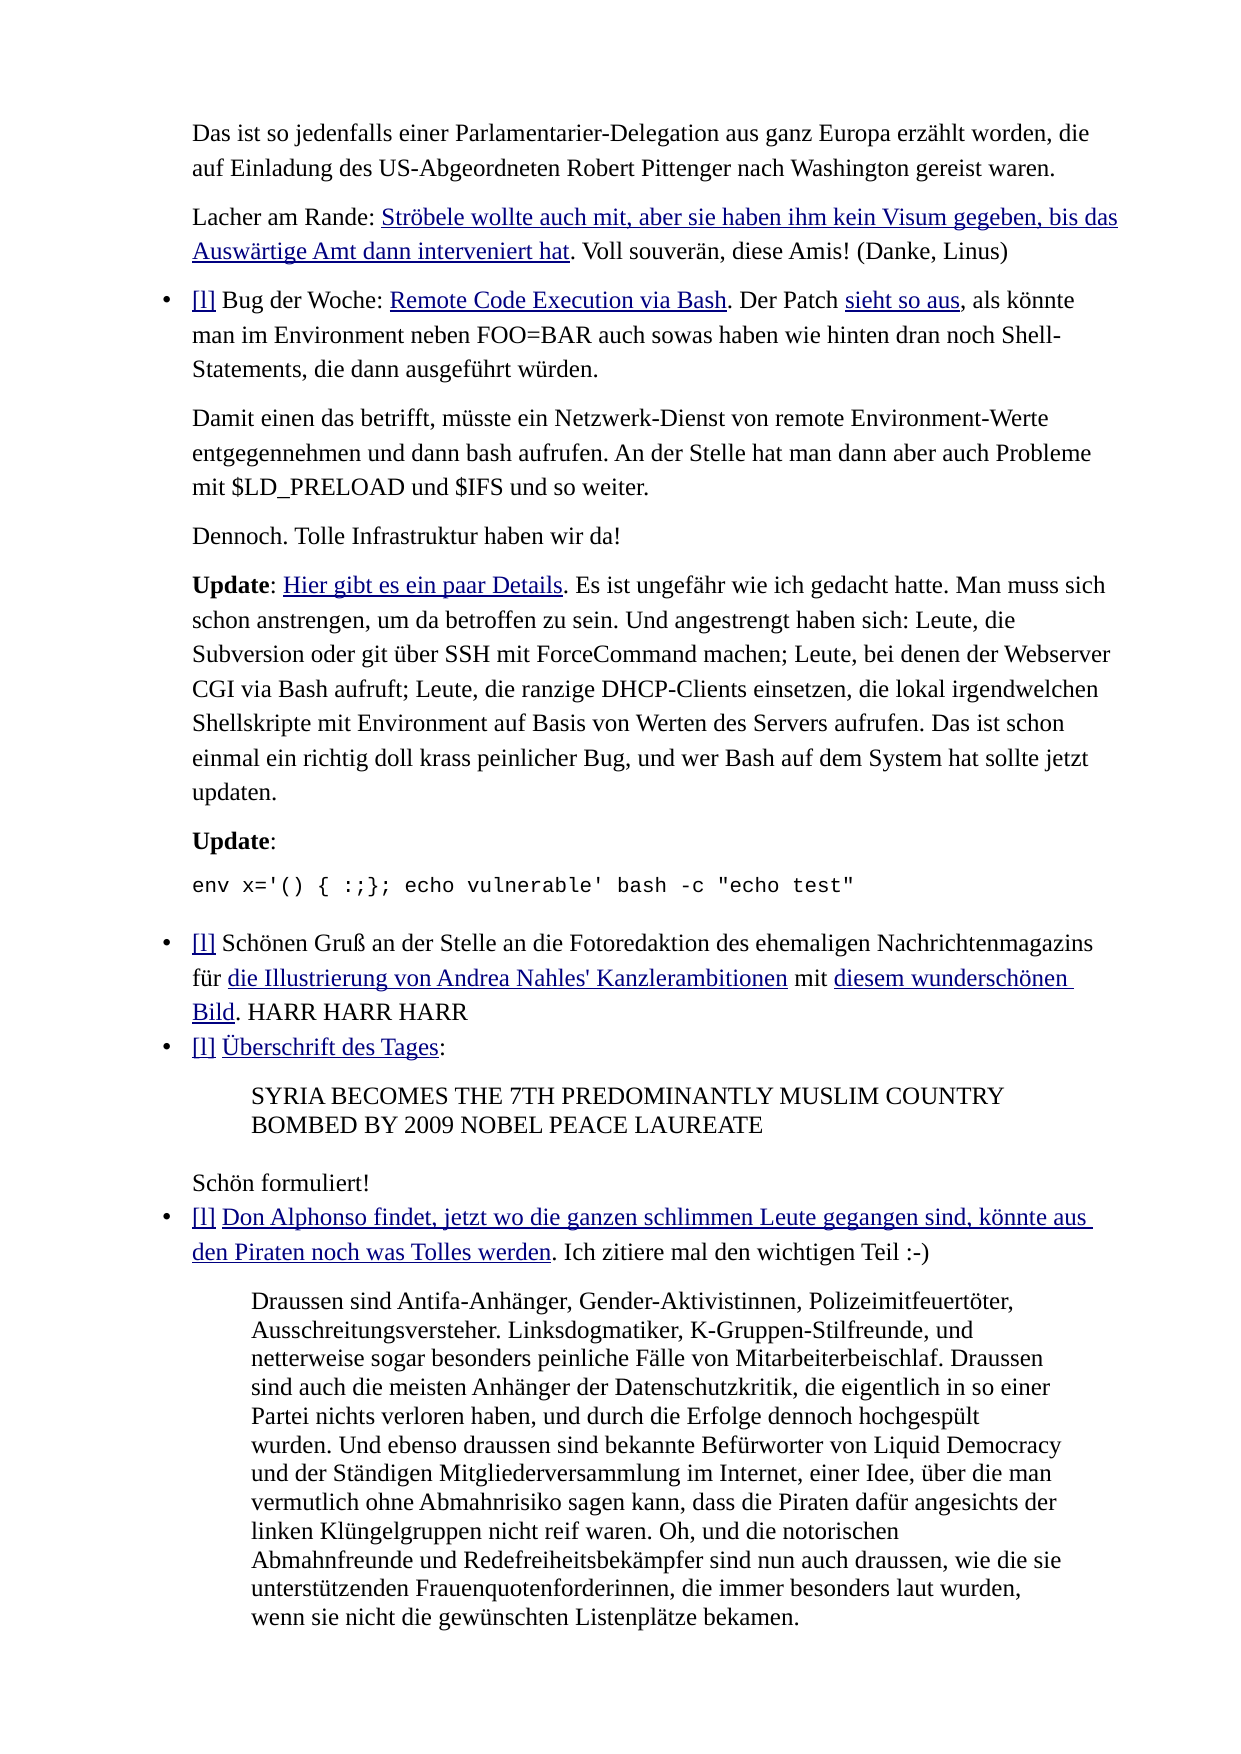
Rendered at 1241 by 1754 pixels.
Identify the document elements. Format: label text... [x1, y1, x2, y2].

list [l] Don Alphonso findet, jetzt wo die ganzen schlimmen Leute gegangen sind, könnte aus den Piraten noch was Tolles werden. Ich zitiere mal den wichtigen Teil :-) [162, 1202, 1122, 1266]
list Update: Hier gibt es ein paar Details. Es ist ungefähr wie ich gedacht hatte. Man muss sich schon anstrengen, um da betroffen zu sein. Und angestrengt haben sich: Leute, die Subversion oder git über SSH mit ForceCommand machen; Leute, bei denen der Webserver CGI via Bash aufruft; Leute, die ranzige DHCP-Clients einsetzen, die lokal irgendwelchen Shellskripte mit Environment auf Basis von Werten des Servers aufrufen. Das ist schon einmal ein richtig doll krass peinlicher Bug, und wer Bash auf dem System hat sollte jetzt updaten. [162, 570, 1122, 806]
list Das ist so jedenfalls einer Parlamentarier-Delegation aus ganz Europa erzählt worden, die auf Einladung des US-Abgeordneten Robert Pittenger nach Washington gereist waren. [162, 118, 1122, 181]
list [l] Bug der Woche: Remote Code Execution via Bash. Der Patch sieht so aus, als könnte man im Environment neben FOO=BAR auch sowas haben wie hinten dran noch Shell-Statements, die dann ausgeführt würden. [162, 285, 1122, 383]
list Draussen sind Antifa-Anhänger, Gender-Aktivistinnen, Polizeimitfeuertöter, Ausschreitungsversteher. Linksdogmatiker, K-Gruppen-Stilfreunde, und netterweise sogar besonders peinliche Fälle von Mitarbeiterbeischlaf. Draussen sind auch die meisten Anhänger der Datenschutzkritik, die eigentlich in so einer Partei nichts verloren haben, und durch die Erfolge dennoch hochgespült wurden. Und ebenso draussen sind bekannte Befürworter von Liquid Democracy und der Ständigen Mitgliederversammlung im Internet, einer Idee, über die man vermutlich ohne Abmahnrisiko sagen kann, dass die Piraten dafür angesichts der linken Klüngelgruppen nicht reif waren. Oh, und die notorischen Abmahnfreunde und Redefreiheitsbekämpfer sind nun auch draussen, wie die sie unterstützenden Frauenquotenforderinnen, die immer besonders laut wurden, wenn sie nicht die gewünschten Listenplätze bekamen. [221, 1286, 1063, 1631]
list Dennoch. Tolle Infrastruktur haben wir da! [162, 521, 1122, 550]
list Schön formuliert! [162, 1168, 1122, 1197]
list [l] Schönen Gruß an der Stelle an die Fotoredaktion des ehemaligen Nachrichtenmagazins für die Illustrierung von Andrea Nahles' Kanzlerambitionen mit diesem wunderschönen Bild. HARR HARR HARR [162, 928, 1122, 1026]
list [l] Überschrift des Tages: [162, 1032, 1122, 1061]
list SYRIA BECOMES THE 7TH PREDOMINANTLY MUSLIM COUNTRY BOMBED BY 2009 NOBEL PEACE LAUREATE [221, 1081, 1063, 1138]
list Damit einen das betrifft, müsste ein Netzwerk-Dienst von remote Environment-Werte entgegennehmen und dann bash aufrufen. An der Stelle hat man dann aber auch Probleme mit $LD_PRELOAD und $IFS und so weiter. [162, 403, 1122, 501]
list Lacher am Rande: Ströbele wollte auch mit, aber sie haben ihm kein Visum gegeben, bis das Auswärtige Amt dann interveniert hat. Voll souverän, diese Amis! (Danke, Linus) [162, 202, 1122, 265]
list Update: [162, 826, 1122, 855]
list env x='() { :;}; echo vulnerable' bash -c "echo test" [162, 875, 1122, 899]
